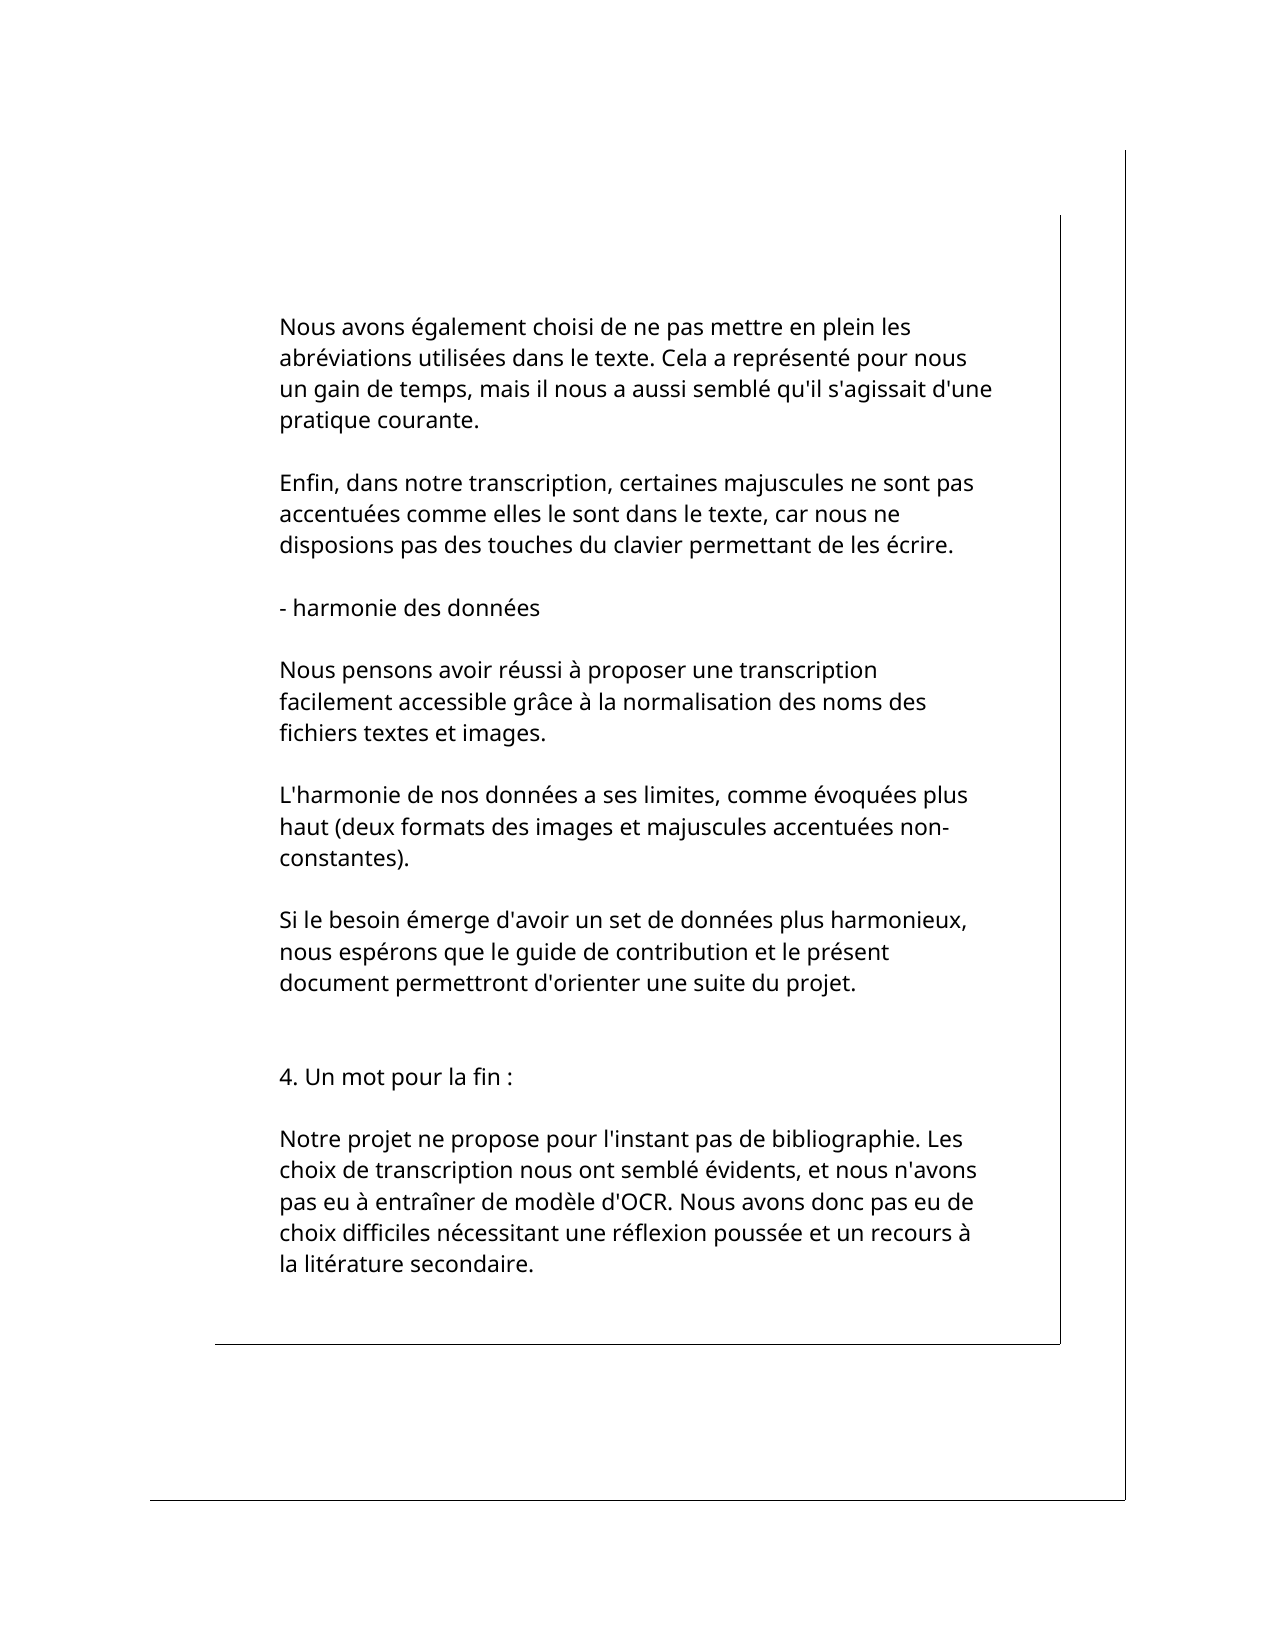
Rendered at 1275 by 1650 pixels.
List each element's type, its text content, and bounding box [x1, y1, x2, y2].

text L'harmonie de nos données a ses limites, comme évoquées plus haut (deux formats des images et majuscules accentuées non-constantes). [214, 779, 1060, 873]
text - harmonie des données [214, 592, 1060, 623]
text Si le besoin émerge d'avoir un set de données plus harmonieux, nous espérons que le guide de contribution et le présent document permettront d'orienter une suite du projet. [214, 904, 1060, 998]
text Nous pensons avoir réussi à proposer une transcription facilement accessible grâce à la normalisation des noms des fichiers textes et images. [214, 654, 1060, 748]
text Nous avons également choisi de ne pas mettre en plein les abréviations utilisées dans le texte. Cela a représenté pour nous un gain de temps, mais il nous a aussi semblé qu'il s'agissait d'une pratique courante. [214, 310, 1060, 435]
text 4. Un mot pour la fin : [214, 1060, 1060, 1092]
text Notre projet ne propose pour l'instant pas de bibliographie. Les choix de transcription nous ont semblé évidents, et nous n'avons pas eu à entraîner de modèle d'OCR. Nous avons donc pas eu de choix difficiles nécessitant une réflexion poussée et un recours à la litérature secondaire. [214, 1123, 1060, 1344]
text Enfin, dans notre transcription, certaines majuscules ne sont pas accentuées comme elles le sont dans le texte, car nous ne disposions pas des touches du clavier permettant de les écrire. [214, 467, 1060, 560]
